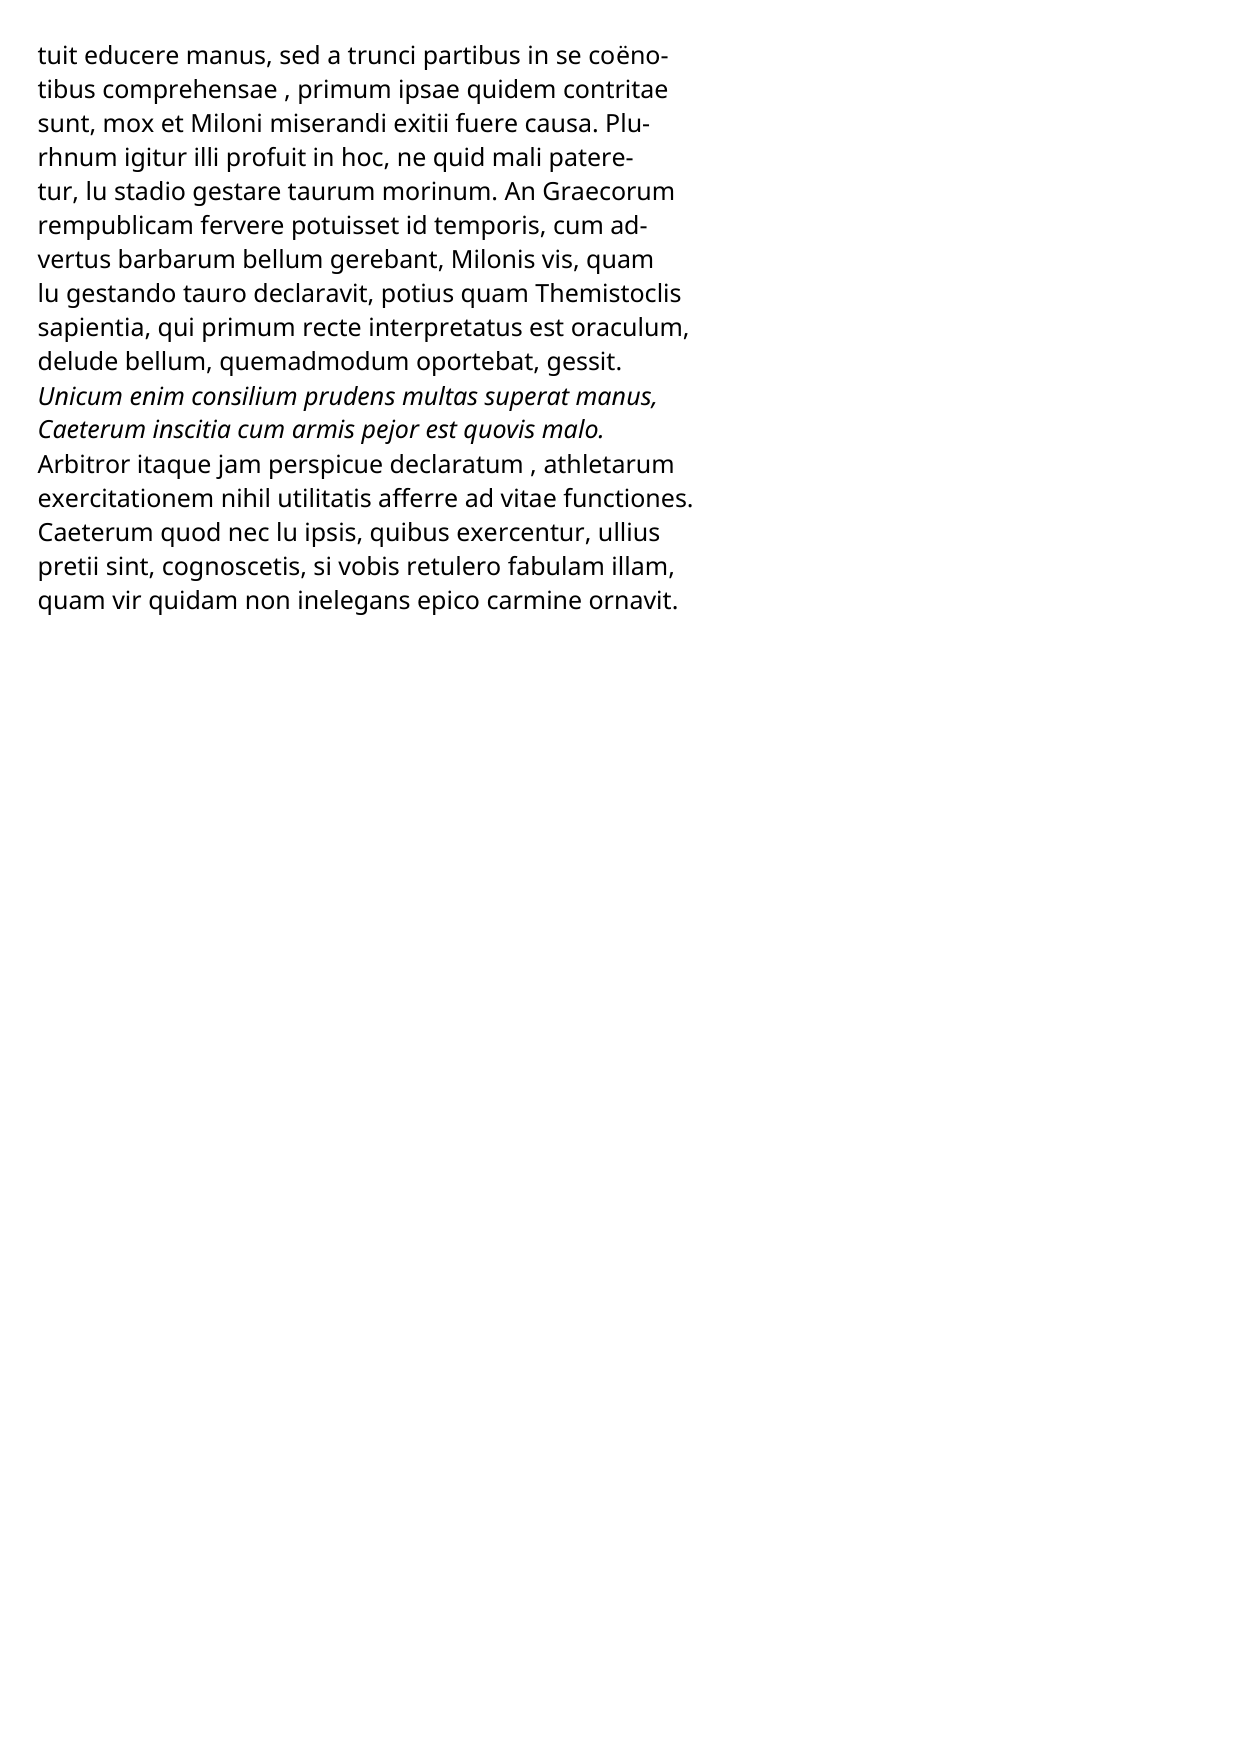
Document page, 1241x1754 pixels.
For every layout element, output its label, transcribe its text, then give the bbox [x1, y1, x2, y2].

text Unicum enim consilium prudens multas superat manus, Caeterum inscitia cum armis pejor est quovis malo. [37, 378, 1203, 446]
text Arbitror itaque jam perspicue declaratum , athletarum exercitationem nihil utilitatis afferre ad vitae functiones. Caeterum quod nec lu ipsis, quibus exercentur, ullius pretii sint, cognoscetis, si vobis retulero fabulam illam, quam vir quidam non inelegans epico carmine ornavit. [37, 446, 1203, 617]
text tuit educere manus, sed a trunci partibus in se coëno- tibus comprehensae , primum ipsae quidem contritae sunt, mox et Miloni miserandi exitii fuere causa. Plu- rhnum igitur illi profuit in hoc, ne quid mali patere- tur, lu stadio gestare taurum morinum. An Graecorum rempublicam fervere potuisset id temporis, cum ad- vertus barbarum bellum gerebant, Milonis vis, quam lu gestando tauro declaravit, potius quam Themistoclis sapientia, qui primum recte interpretatus est oraculum, delude bellum, quemadmodum oportebat, gessit. [37, 37, 1203, 378]
